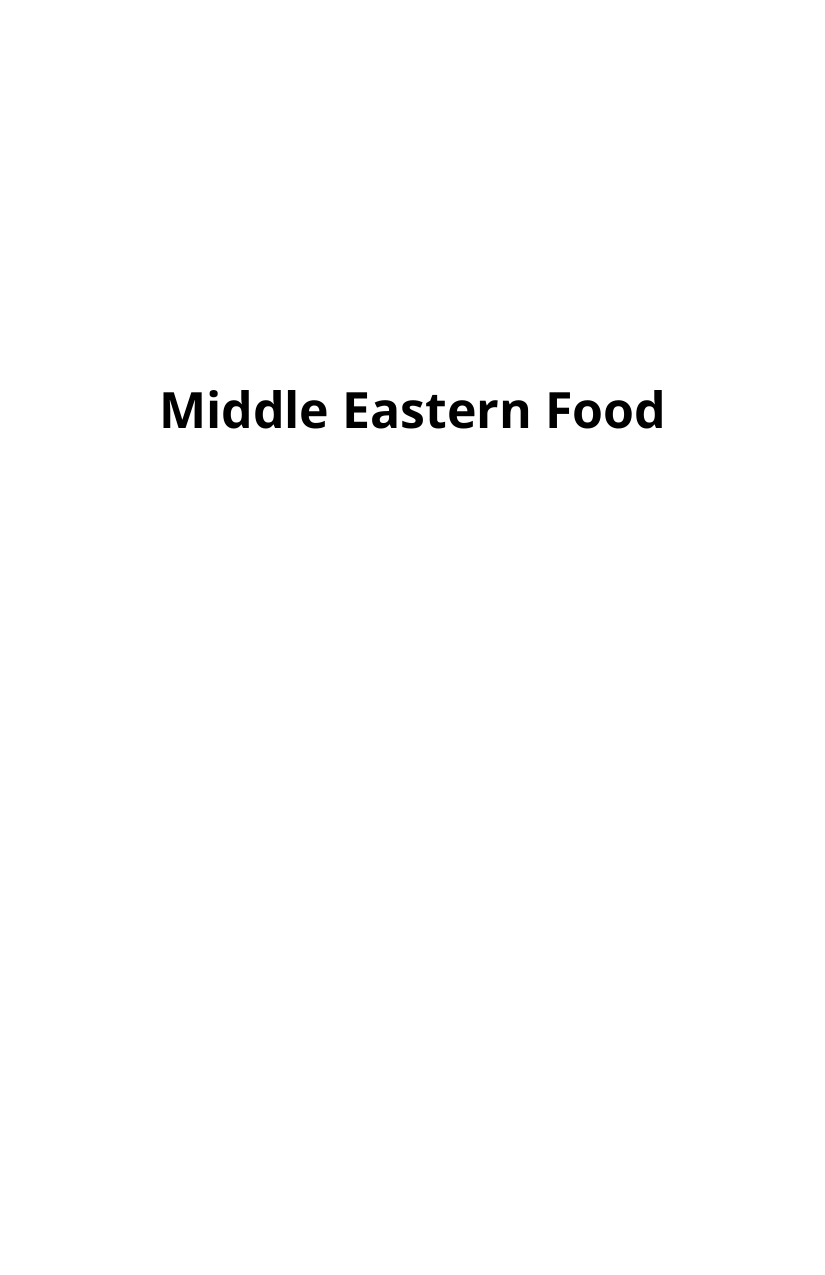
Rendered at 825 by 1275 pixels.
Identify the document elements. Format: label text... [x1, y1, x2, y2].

subtitle Middle Eastern Food [75, 375, 750, 443]
